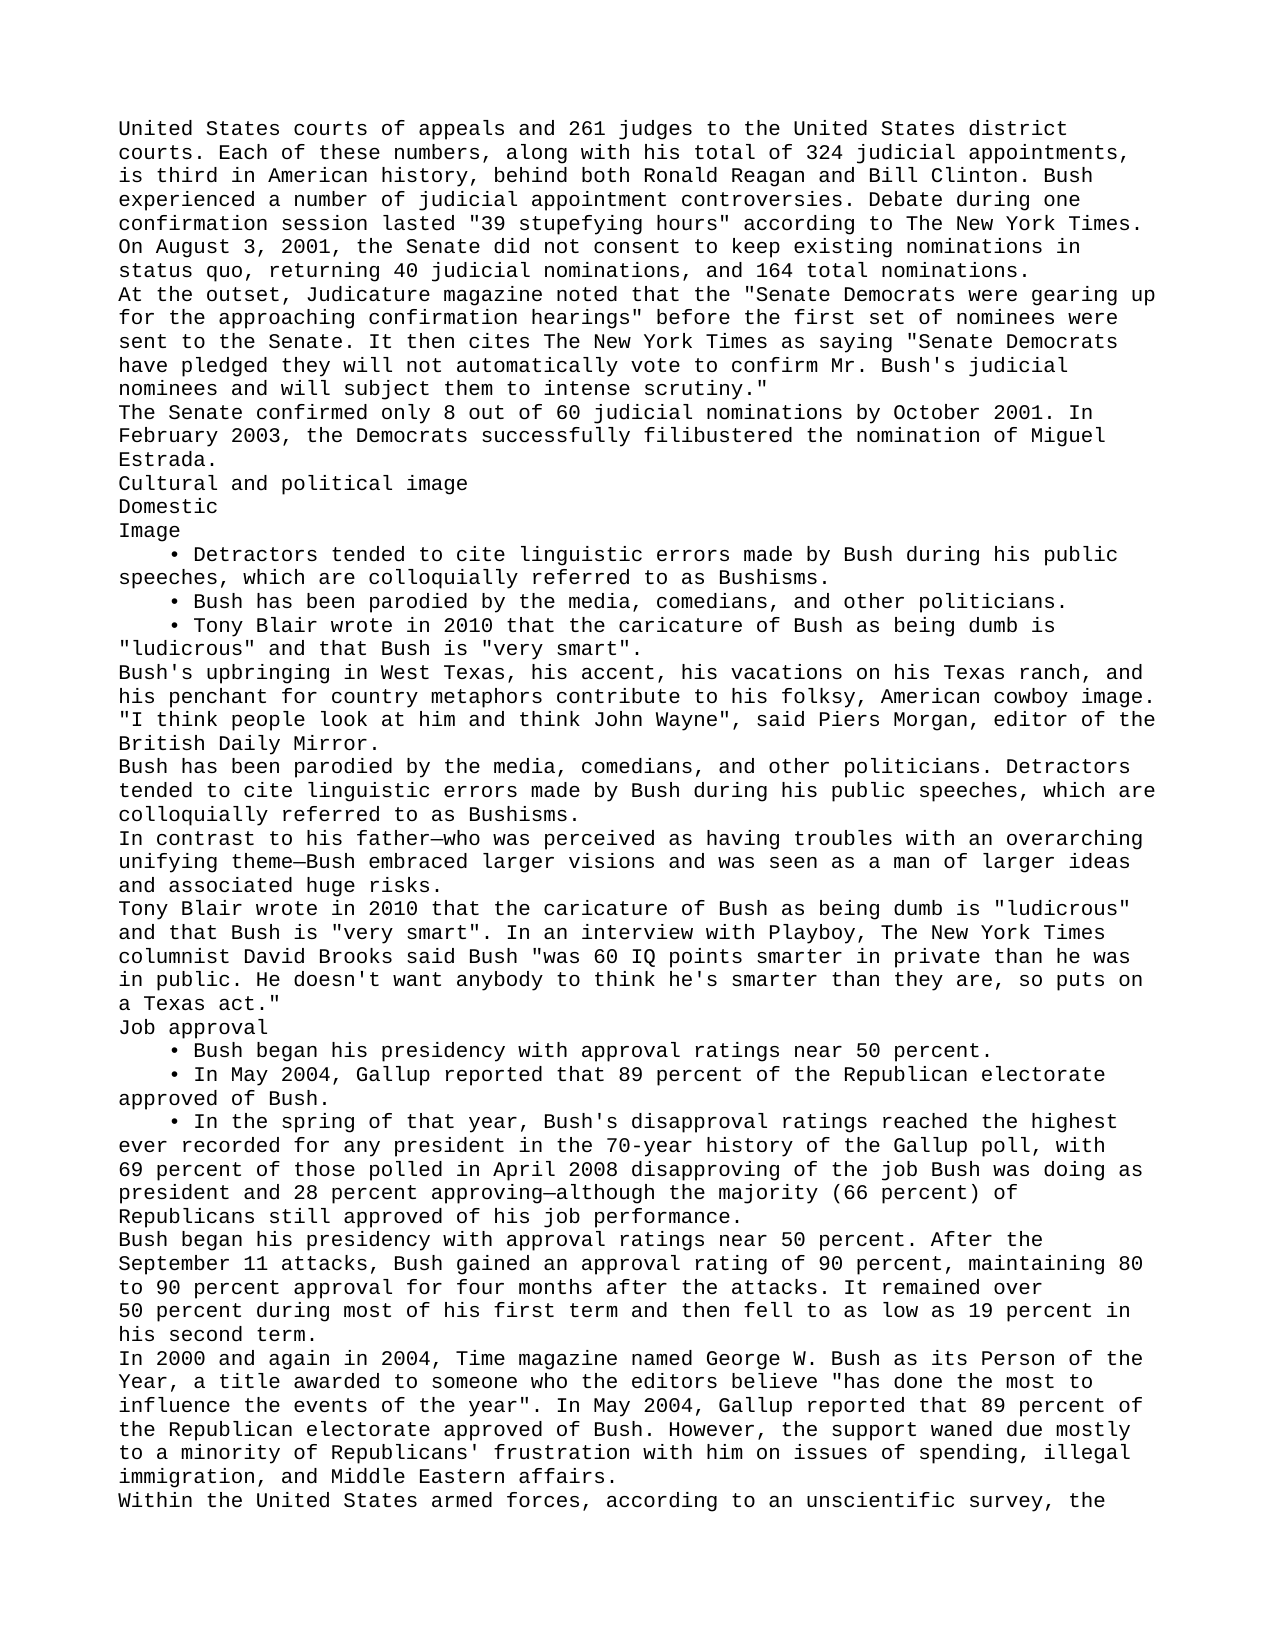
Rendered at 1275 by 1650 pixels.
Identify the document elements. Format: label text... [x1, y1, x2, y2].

text United States courts of appeals and 261 judges to the United States district courts. Each of these numbers, along with his total of 324 judicial appointments, is third in American history, behind both Ronald Reagan and Bill Clinton. Bush experienced a number of judicial appointment controversies. Debate during one confirmation session lasted "39 stupefying hours" according to The New York Times. On August 3, 2001, the Senate did not consent to keep existing nominations in status quo, returning 40 judicial nominations, and 164 total nominations. [118, 118, 1157, 284]
text • Tony Blair wrote in 2010 that the caricature of Bush as being dumb is "ludicrous" and that Bush is "very smart". [118, 615, 1157, 662]
text Image [118, 520, 1157, 544]
text Cultural and political image [118, 473, 1157, 496]
text • Bush has been parodied by the media, comedians, and other politicians. [118, 591, 1157, 615]
text Bush began his presidency with approval ratings near 50 percent. After the September 11 attacks, Bush gained an approval rating of 90 percent, maintaining 80 to 90 percent approval for four months after the attacks. It remained over 50 percent during most of his first term and then fell to as low as 19 percent in his second term. [118, 1229, 1157, 1348]
text • In the spring of that year, Bush's disapproval ratings reached the highest ever recorded for any president in the 70-year history of the Gallup poll, with 69 percent of those polled in April 2008 disapproving of the job Bush was doing as president and 28 percent approving—although the majority (66 percent) of Republicans still approved of his job performance. [118, 1111, 1157, 1229]
text • Detractors tended to cite linguistic errors made by Bush during his public speeches, which are colloquially referred to as Bushisms. [118, 544, 1157, 591]
text In 2000 and again in 2004, Time magazine named George W. Bush as its Person of the Year, a title awarded to someone who the editors believe "has done the most to influence the events of the year". In May 2004, Gallup reported that 89 percent of the Republican electorate approved of Bush. However, the support waned due mostly to a minority of Republicans' frustration with him on issues of spending, illegal immigration, and Middle Eastern affairs. [118, 1348, 1157, 1489]
text Job approval [118, 1017, 1157, 1040]
text In contrast to his father—who was perceived as having troubles with an overarching unifying theme—Bush embraced larger visions and was seen as a man of larger ideas and associated huge risks. [118, 827, 1157, 898]
text The Senate confirmed only 8 out of 60 judicial nominations by October 2001. In February 2003, the Democrats successfully filibustered the nomination of Miguel Estrada. [118, 402, 1157, 473]
text Tony Blair wrote in 2010 that the caricature of Bush as being dumb is "ludicrous" and that Bush is "very smart". In an interview with Playboy, The New York Times columnist David Brooks said Bush "was 60 IQ points smarter in private than he was in public. He doesn't want anybody to think he's smarter than they are, so puts on a Texas act." [118, 898, 1157, 1017]
text • In May 2004, Gallup reported that 89 percent of the Republican electorate approved of Bush. [118, 1064, 1157, 1111]
text Bush's upbringing in West Texas, his accent, his vacations on his Texas ranch, and his penchant for country metaphors contribute to his folksy, American cowboy image. "I think people look at him and think John Wayne", said Piers Morgan, editor of the British Daily Mirror. [118, 662, 1157, 757]
text • Bush began his presidency with approval ratings near 50 percent. [118, 1040, 1157, 1064]
text Bush has been parodied by the media, comedians, and other politicians. Detractors tended to cite linguistic errors made by Bush during his public speeches, which are colloquially referred to as Bushisms. [118, 757, 1157, 827]
text Within the United States armed forces, according to an unscientific survey, the [118, 1489, 1157, 1513]
text At the outset, Judicature magazine noted that the "Senate Democrats were gearing up for the approaching confirmation hearings" before the first set of nominees were sent to the Senate. It then cites The New York Times as saying "Senate Democrats have pledged they will not automatically vote to confirm Mr. Bush's judicial nominees and will subject them to intense scrutiny." [118, 284, 1157, 402]
text Domestic [118, 496, 1157, 520]
